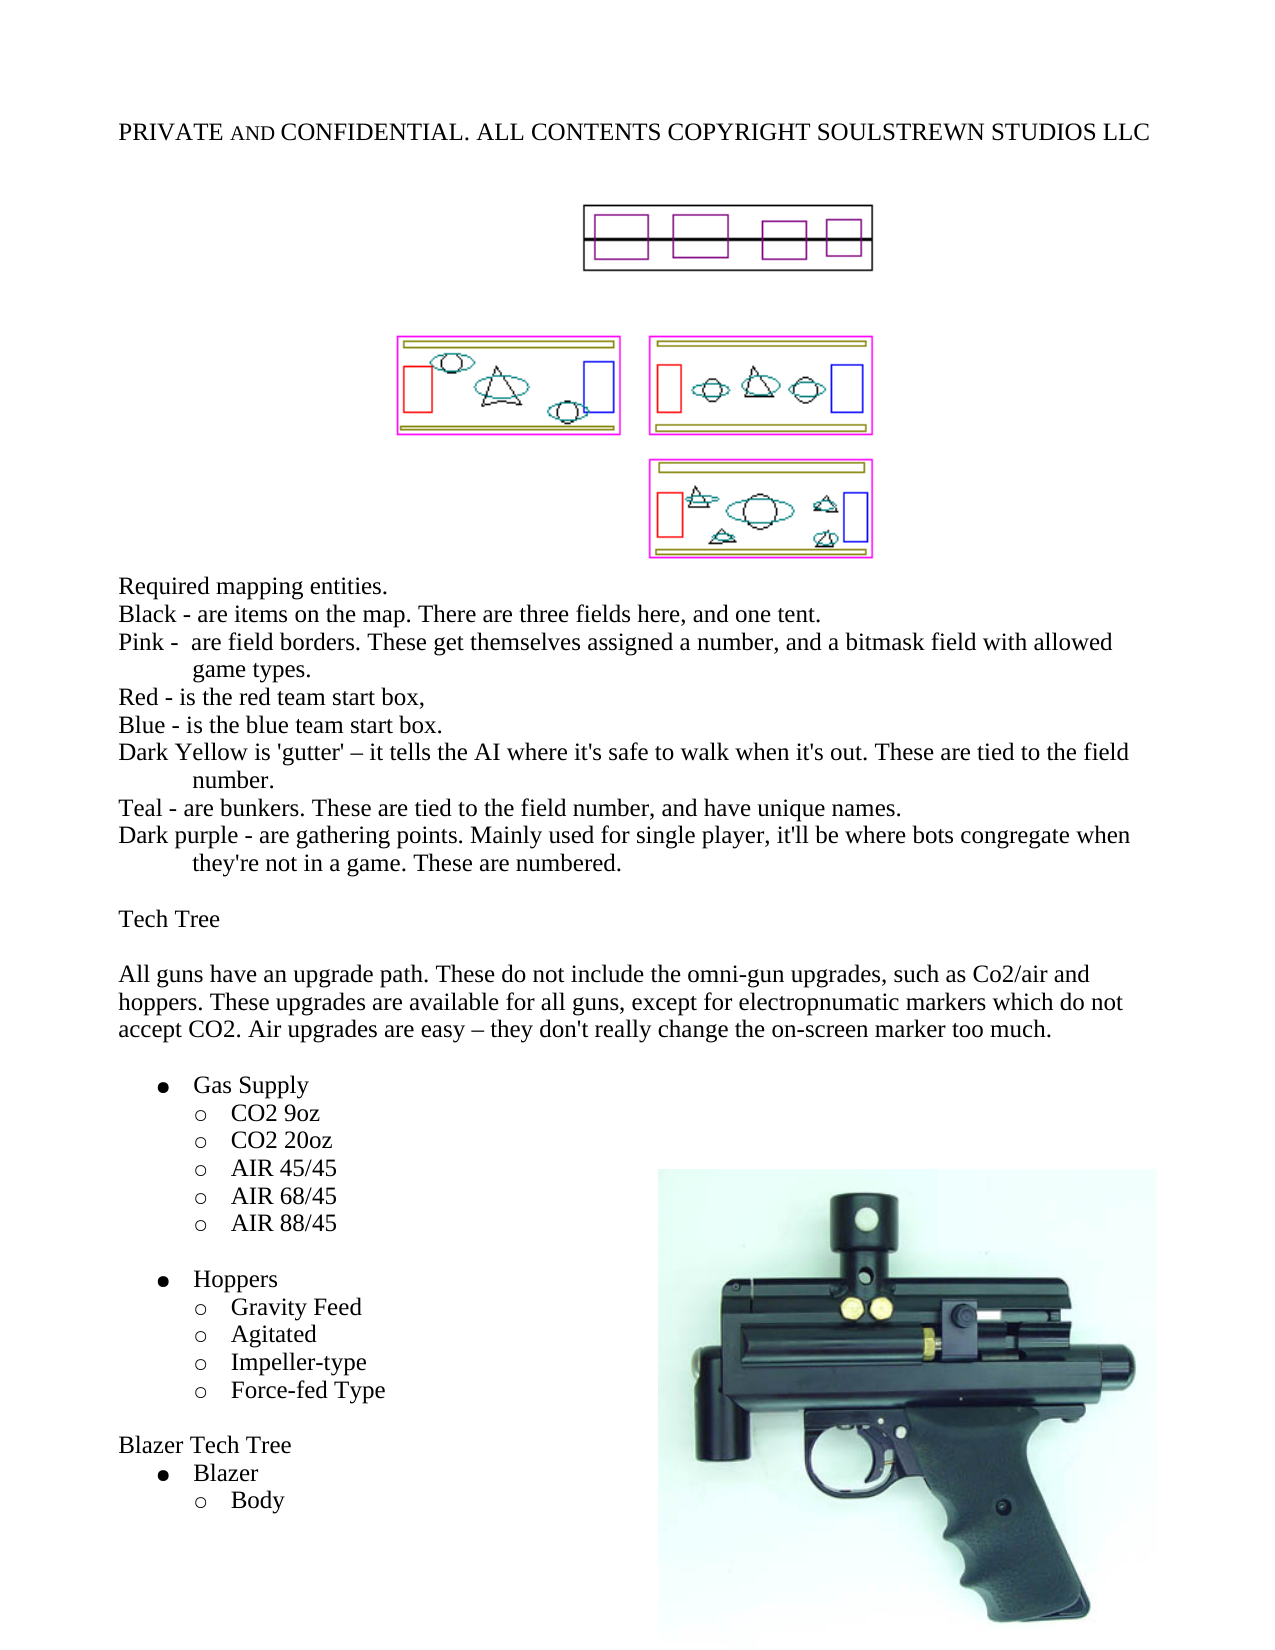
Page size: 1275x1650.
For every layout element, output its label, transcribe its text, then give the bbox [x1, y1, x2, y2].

list Impeller-type [193, 1348, 658, 1376]
list AIR 88/45 [193, 1209, 658, 1237]
list Force-fed Type [193, 1376, 658, 1403]
list CO2 9oz [193, 1099, 1157, 1126]
list Gravity Feed [193, 1293, 658, 1320]
list Hoppers [156, 1265, 658, 1293]
text Dark purple - are gathering points. Mainly used for single player, it'll be where bots congregate when they're not in a game. These are numbered. [118, 822, 1157, 877]
list Gas Supply [156, 1071, 1157, 1099]
picture [658, 1169, 1157, 1650]
text Dark Yellow is 'gutter' – it tells the AI where it's safe to walk when it's out. These are tied to the field number. [118, 738, 1157, 794]
text All guns have an upgrade path. These do not include the omni-gun upgrades, such as Co2/air and hoppers. These upgrades are available for all guns, except for electropnumatic markers which do not accept CO2. Air upgrades are easy – they don't really change the on-screen marker too much. [118, 960, 1157, 1043]
list Blazer [156, 1459, 658, 1487]
text Required mapping entities. [118, 175, 1157, 600]
text Tech Tree [118, 905, 1157, 932]
list Body [193, 1487, 658, 1514]
text Teal - are bunkers. These are tied to the field number, and have unique names. [118, 794, 1157, 822]
text Blue - is the blue team start box. [118, 711, 1157, 738]
list AIR 45/45 [193, 1154, 1157, 1182]
list CO2 20oz [193, 1126, 1157, 1154]
list Agitated [193, 1320, 658, 1348]
text Red - is the red team start box, [118, 683, 1157, 711]
text Black - are items on the map. There are three fields here, and one tent. [118, 600, 1157, 628]
text Blazer Tech Tree [118, 1431, 658, 1459]
text Pink - are field borders. These get themselves assigned a number, and a bitmask field with allowed game types. [118, 628, 1157, 683]
list AIR 68/45 [193, 1182, 658, 1209]
